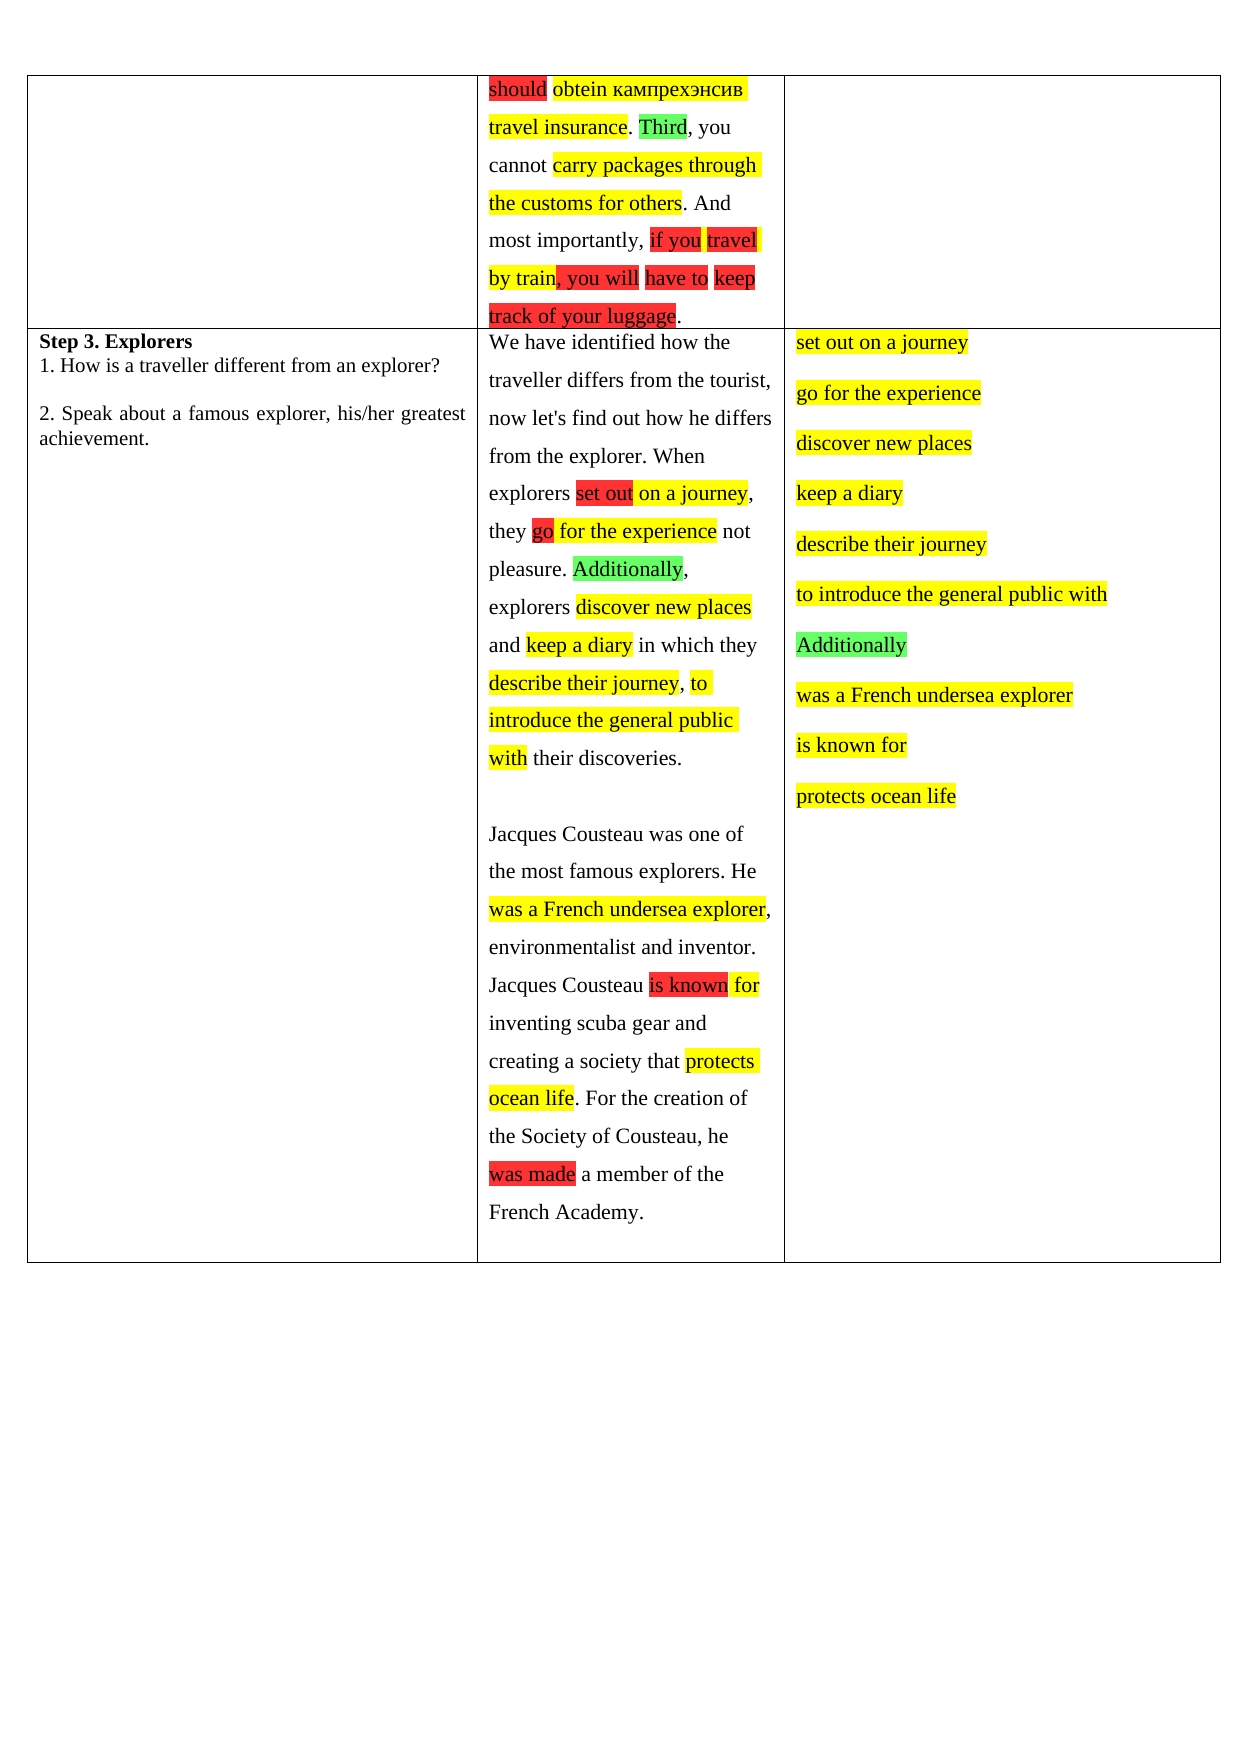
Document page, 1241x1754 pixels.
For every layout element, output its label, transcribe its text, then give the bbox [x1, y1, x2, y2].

table_cell should obtein кампрехэнсив travel insurance. Third, you cannot carry packages through the customs for others. And most importantly, if you travel by train, you will have to keep track of your luggage. [478, 76, 784, 328]
table_cell Step 3. Explorers 1. How is a traveller different from an explorer? 2. Speak about a famous explorer, his/her greatest achievement. [28, 329, 477, 1262]
table_cell [28, 76, 477, 328]
table_cell We have identified how the traveller differs from the tourist, now let's find out how he differs from the explorer. When explorers set out on a journey, they go for the experience not pleasure. Additionally, explorers discover new places and keep a diary in which they describe their journey, to introduce the general public with their discoveries. Jacques Cousteau was one of the most famous explorers. He was a French undersea explorer, environmentalist and inventor. Jacques Cousteau is known for inventing scuba gear and creating a society that protects ocean life. For the creation of the Society of Cousteau, he was made a member of the French Academy. [478, 329, 784, 1262]
table_cell [785, 76, 1220, 328]
table_cell set out on a journey go for the experience discover new places keep a diary describe their journey to introduce the general public with Additionally was a French undersea explorer is known for protects ocean life [785, 329, 1220, 1262]
